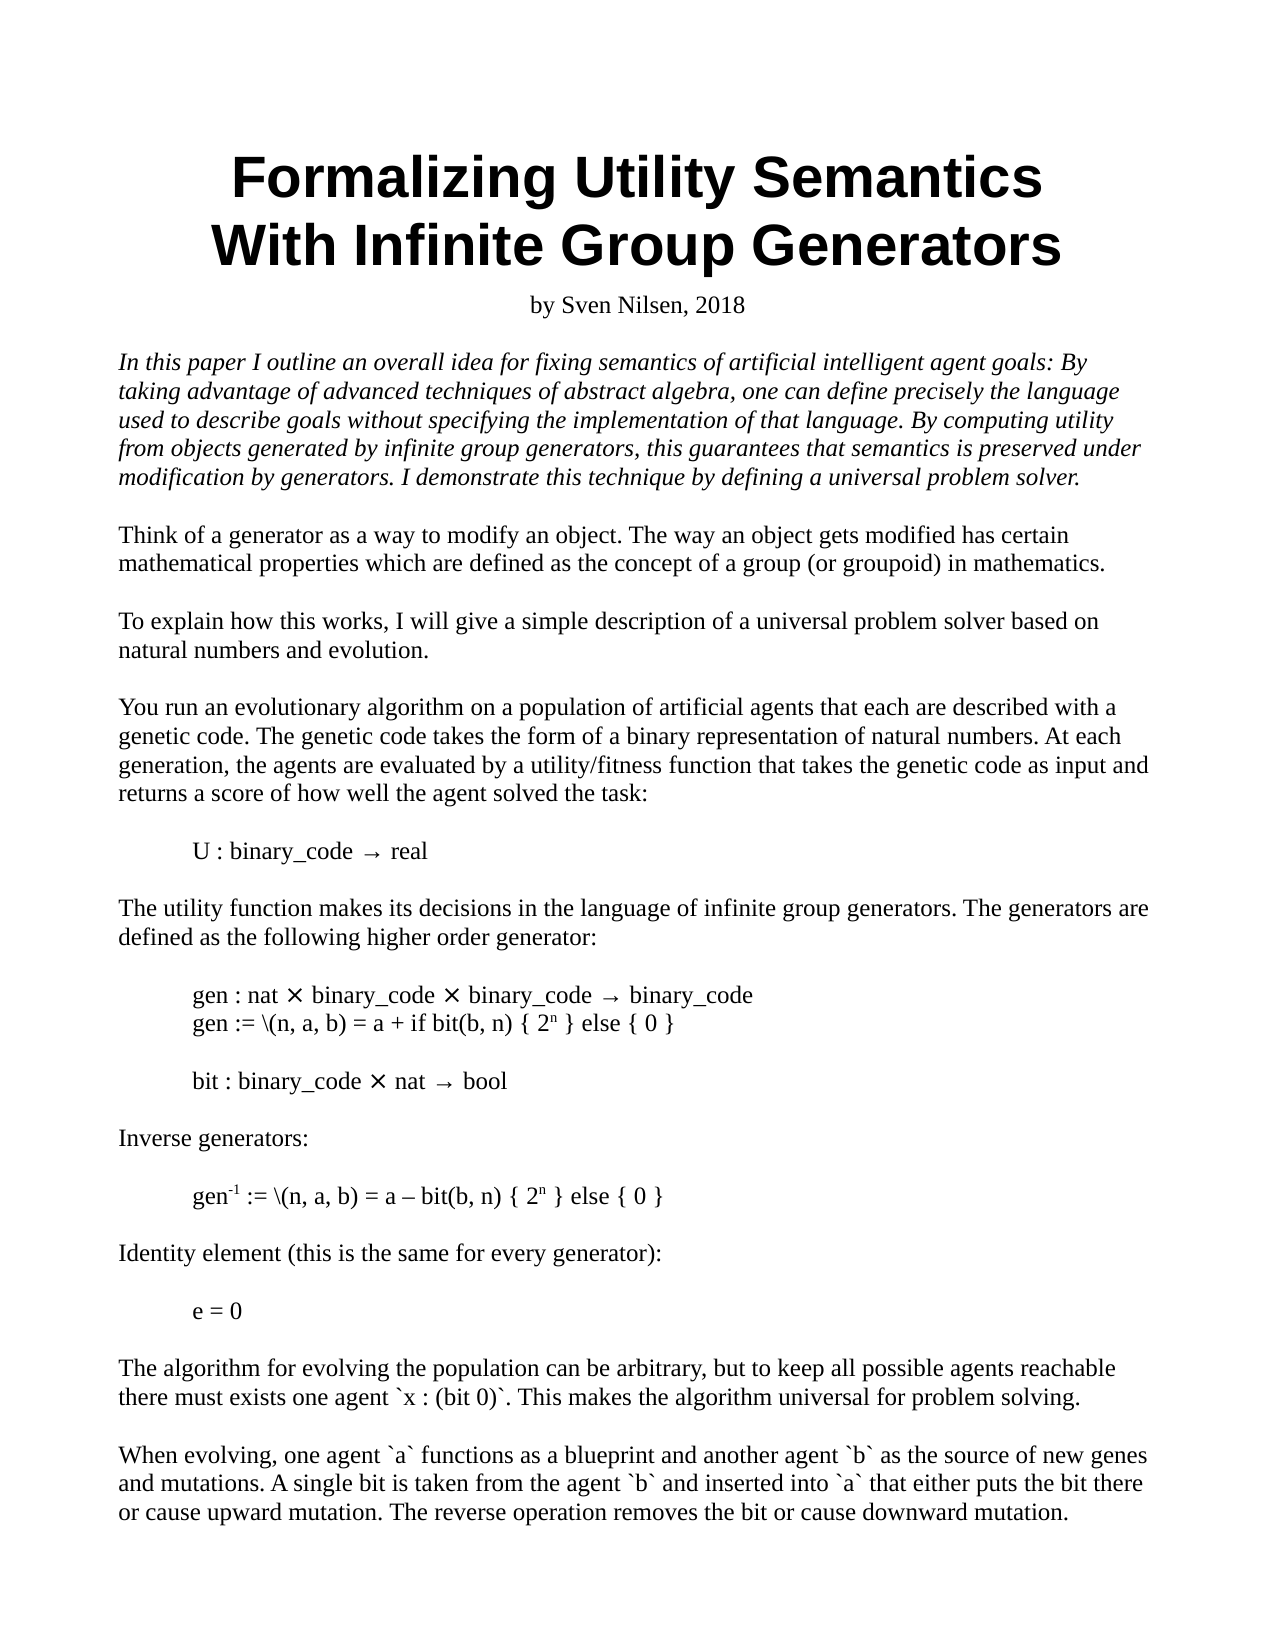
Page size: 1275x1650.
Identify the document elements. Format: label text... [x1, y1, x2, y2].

text gen : nat ⨯ binary_code ⨯ binary_code → binary_code [118, 980, 1157, 1008]
text You run an evolutionary algorithm on a population of artificial agents that each are described with a genetic code. The genetic code takes the form of a binary representation of natural numbers. At each generation, the agents are evaluated by a utility/fitness function that takes the genetic code as input and returns a score of how well the agent solved the task: [118, 692, 1157, 807]
text Think of a generator as a way to modify an object. The way an object gets modified has certain mathematical properties which are defined as the concept of a group (or groupoid) in mathematics. [118, 520, 1157, 577]
text In this paper I outline an overall idea for fixing semantics of artificial intelligent agent goals: By taking advantage of advanced techniques of abstract algebra, one can define precisely the language used to describe goals without specifying the implementation of that language. By computing utility from objects generated by infinite group generators, this guarantees that semantics is preserved under modification by generators. I demonstrate this technique by defining a universal problem solver. [118, 347, 1157, 491]
text Inverse generators: [118, 1123, 1157, 1152]
text To explain how this works, I will give a simple description of a universal problem solver based on natural numbers and evolution. [118, 606, 1157, 663]
text Identity element (this is the same for every generator): [118, 1238, 1157, 1267]
text U : binary_code → real [118, 836, 1157, 865]
text bit : binary_code ⨯ nat → bool [118, 1066, 1157, 1095]
text When evolving, one agent `a` functions as a blueprint and another agent `b` as the source of new genes and mutations. A single bit is taken from the agent `b` and inserted into `a` that either puts the bit there or cause upward mutation. The reverse operation removes the bit or cause downward mutation. [118, 1440, 1157, 1526]
text e = 0 [118, 1296, 1157, 1325]
text The algorithm for evolving the population can be arbitrary, but to keep all possible agents reachable there must exists one agent `x : (bit 0)`. This makes the algorithm universal for problem solving. [118, 1353, 1157, 1411]
text by Sven Nilsen, 2018 [118, 290, 1157, 318]
text gen := \(n, a, b) = a + if bit(b, n) { 2n } else { 0 } [118, 1008, 1157, 1037]
title Formalizing Utility Semantics With Infinite Group Generators [118, 143, 1157, 277]
text gen-1 := \(n, a, b) = a – bit(b, n) { 2n } else { 0 } [118, 1181, 1157, 1210]
text The utility function makes its decisions in the language of infinite group generators. The generators are defined as the following higher order generator: [118, 893, 1157, 951]
